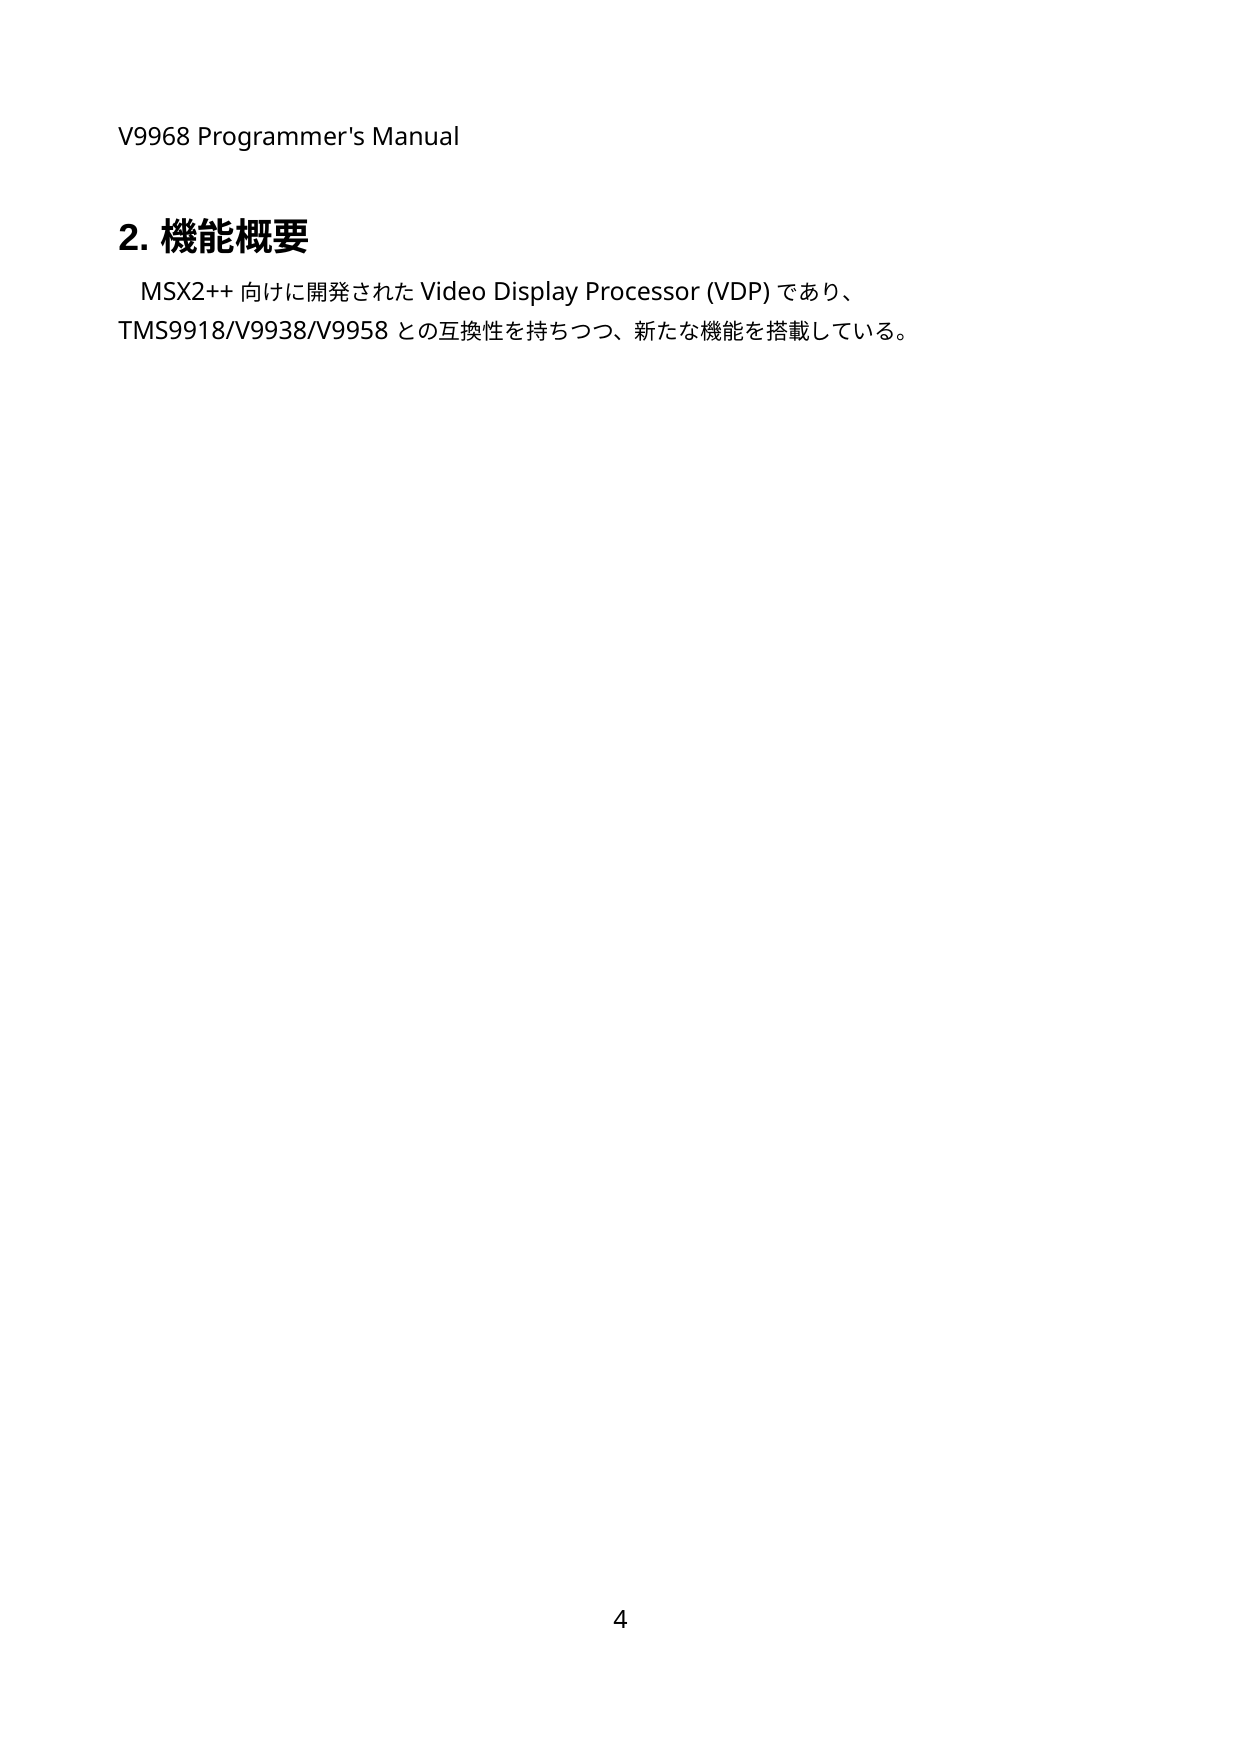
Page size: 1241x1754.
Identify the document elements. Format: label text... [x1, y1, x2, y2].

subtitle 2. 機能概要 [118, 207, 1122, 261]
text MSX2++ 向けに開発された Video Display Processor (VDP) であり、TMS9918/V9938/V9958 との互換性を持ちつつ、新たな機能を搭載している。 [118, 273, 1122, 347]
